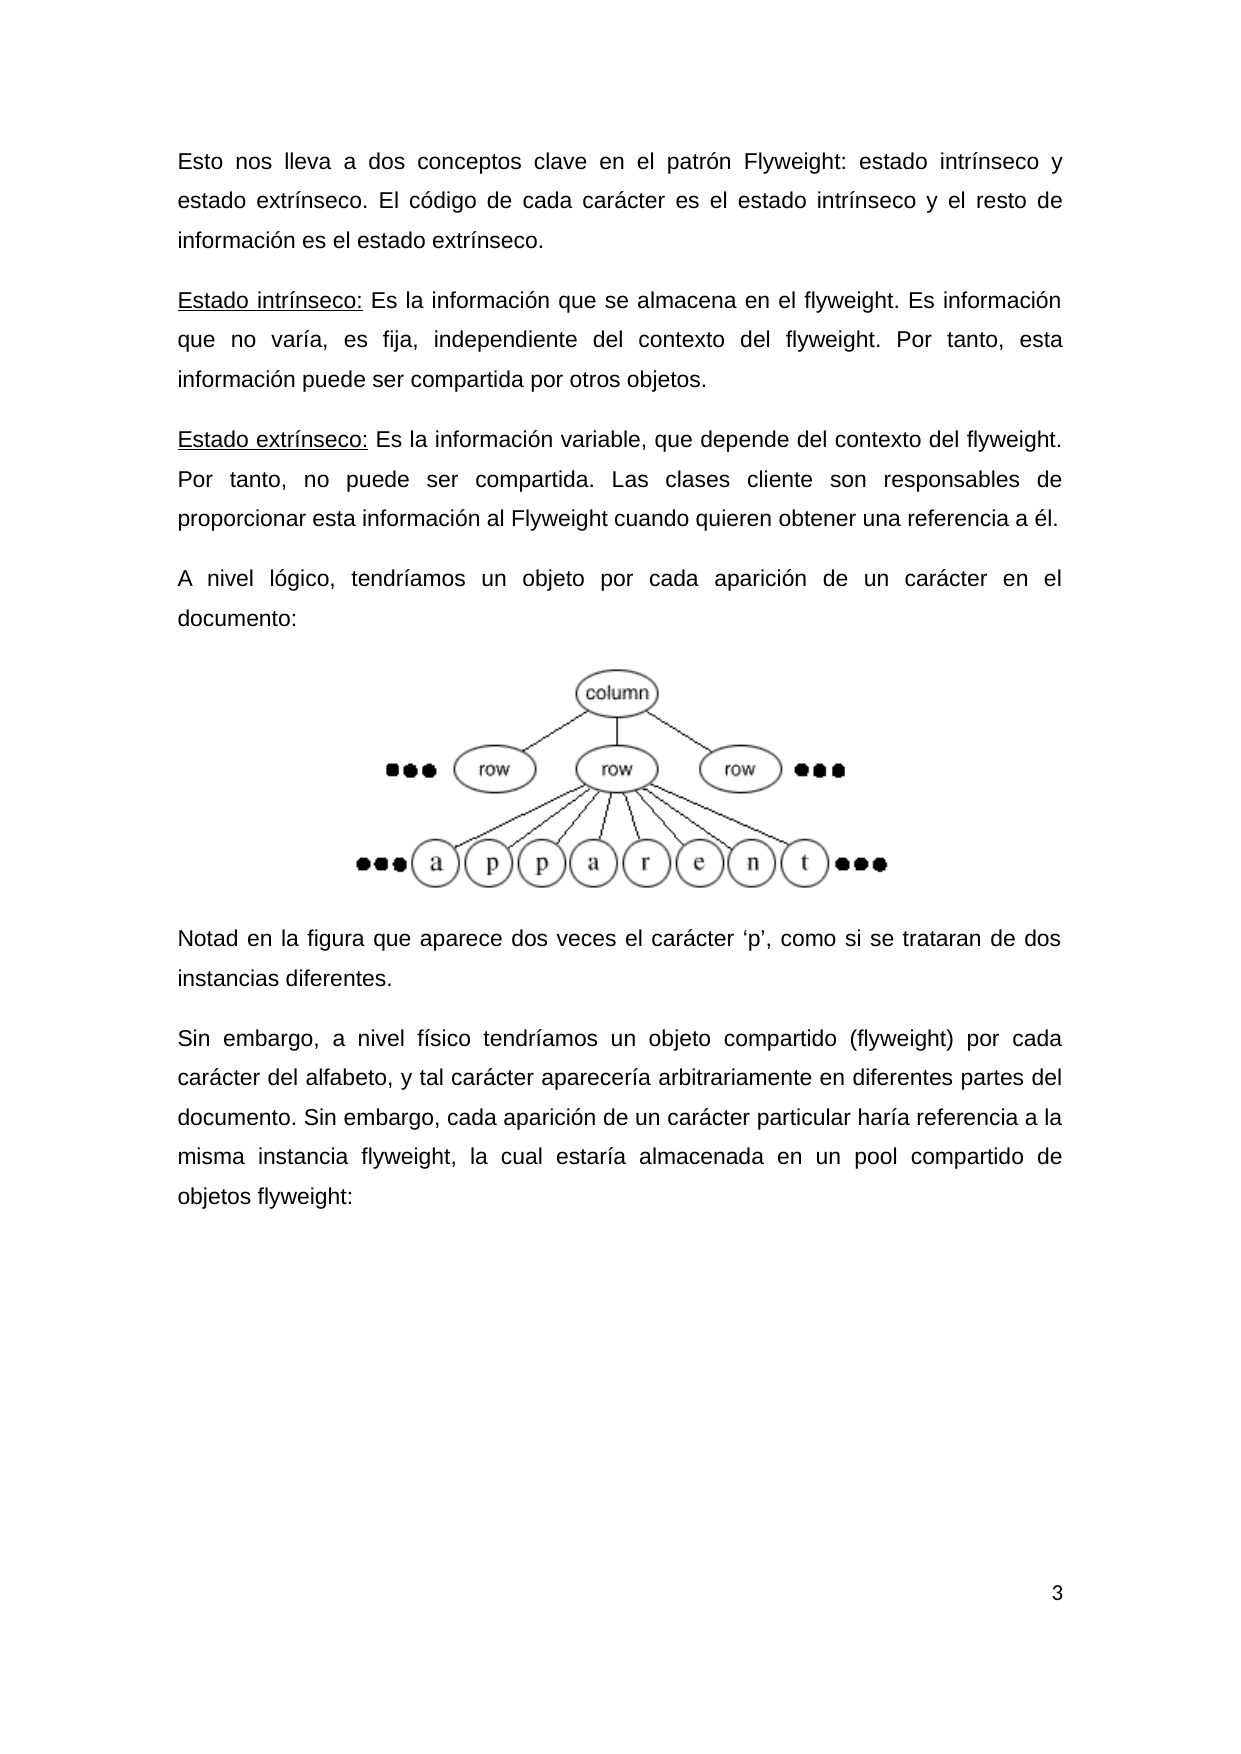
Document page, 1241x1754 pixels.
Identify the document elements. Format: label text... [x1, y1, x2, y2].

text Estado extrínseco: Es la información variable, que depende del contexto del flyweight. Por tanto, no puede ser compartida. Las clases cliente son responsables de proporcionar esta información al Flyweight cuando quieren obtener una referencia a él. [177, 426, 1063, 531]
text Esto nos lleva a dos conceptos clave en el patrón Flyweight: estado intrínseco y estado extrínseco. El código de cada carácter es el estado intrínseco y el resto de información es el estado extrínseco. [177, 148, 1063, 253]
text Notad en la figura que aparece dos veces el carácter ‘p’, como si se trataran de dos instancias diferentes. [177, 925, 1063, 991]
text Estado intrínseco: Es la información que se almacena en el flyweight. Es información que no varía, es fija, independiente del contexto del flyweight. Por tanto, esta información puede ser compartida por otros objetos. [177, 287, 1063, 392]
text A nivel lógico, tendríamos un objeto por cada aparición de un carácter en el documento: [177, 565, 1063, 631]
picture [349, 665, 892, 891]
text Sin embargo, a nivel físico tendríamos un objeto compartido (flyweight) por cada carácter del alfabeto, y tal carácter aparecería arbitrariamente en diferentes partes del documento. Sin embargo, cada aparición de un carácter particular haría referencia a la misma instancia flyweight, la cual estaría almacenada en un pool compartido de objetos flyweight: [177, 1025, 1063, 1209]
